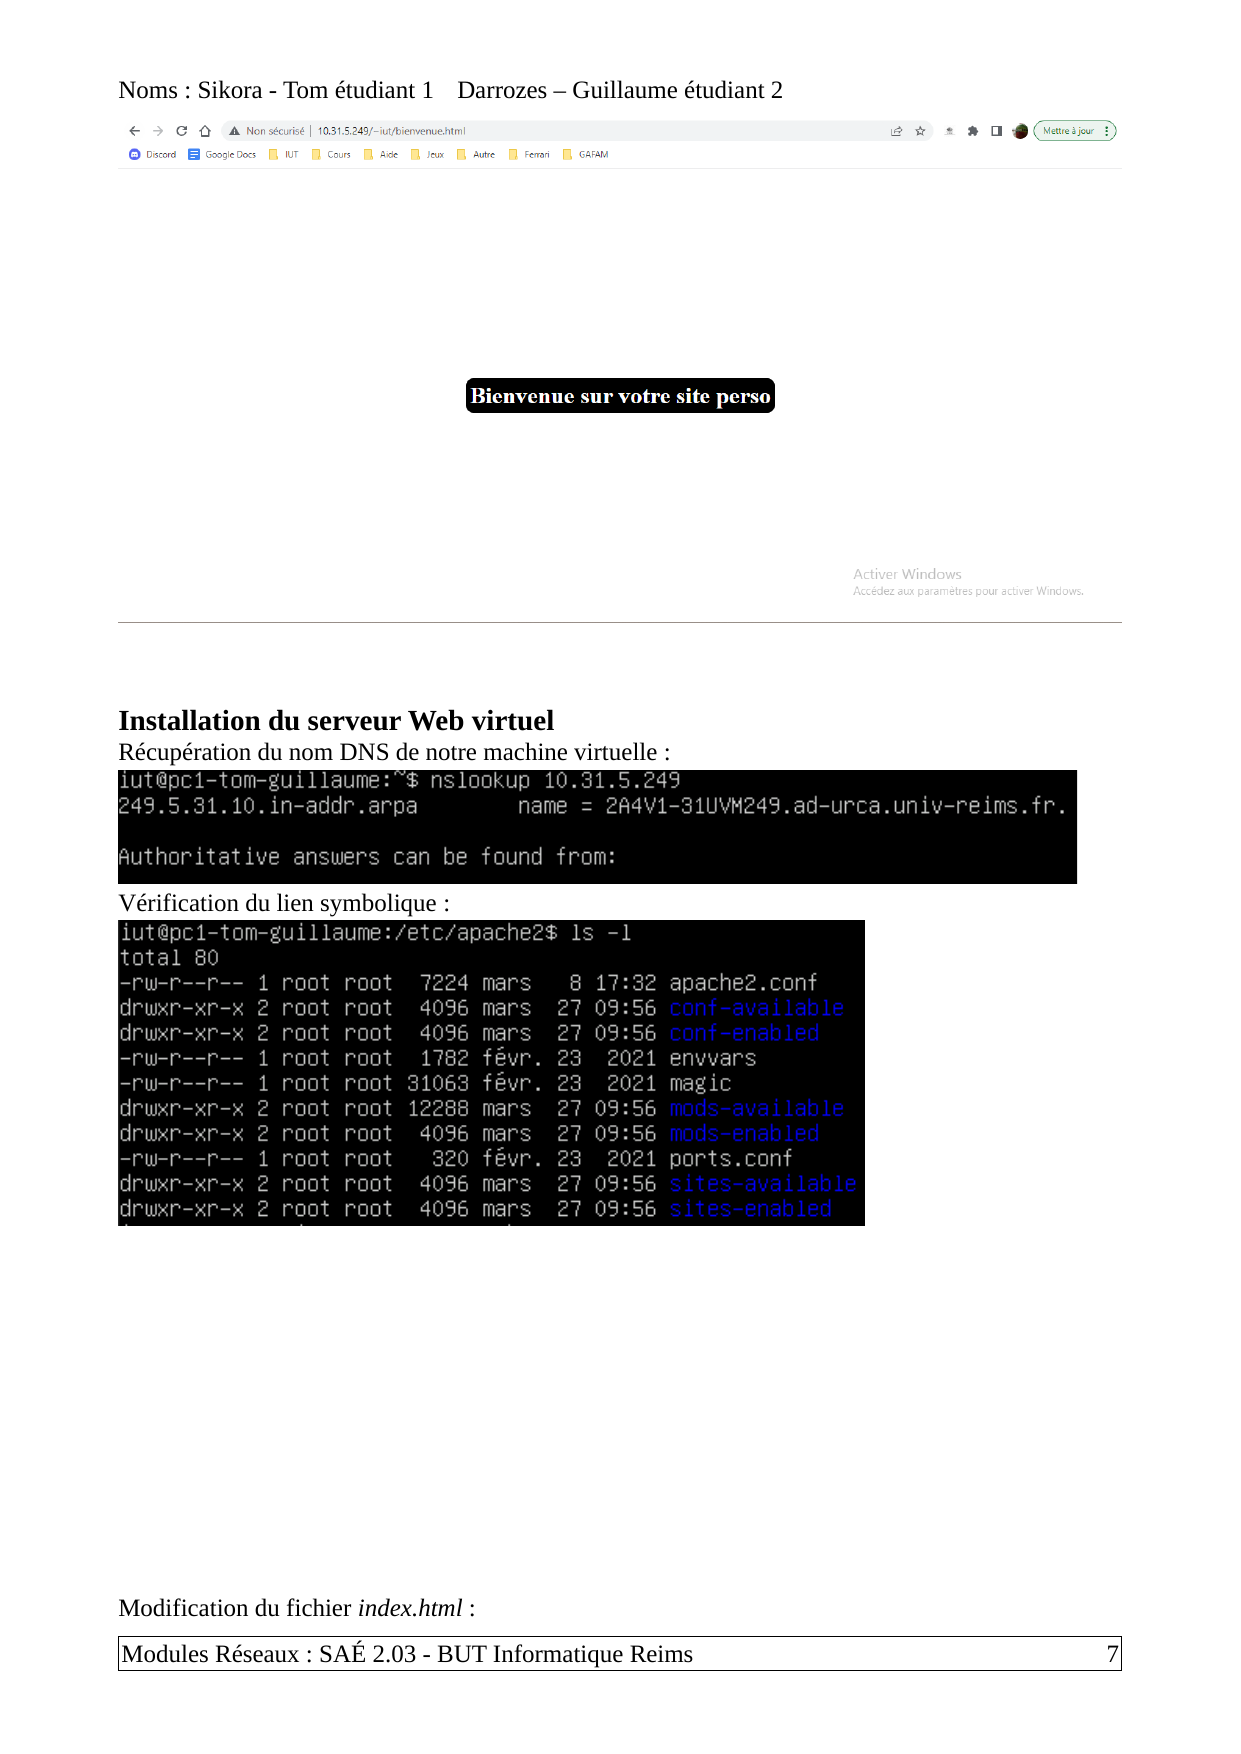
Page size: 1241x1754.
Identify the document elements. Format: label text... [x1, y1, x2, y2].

text Récupération du nom DNS de notre machine virtuelle : [118, 737, 1122, 883]
text Vérification du lien symbolique : [118, 888, 1122, 1225]
subtitle Installation du serveur Web virtuel [118, 703, 1122, 737]
text Modification du fichier index.html : [118, 1593, 1122, 1622]
